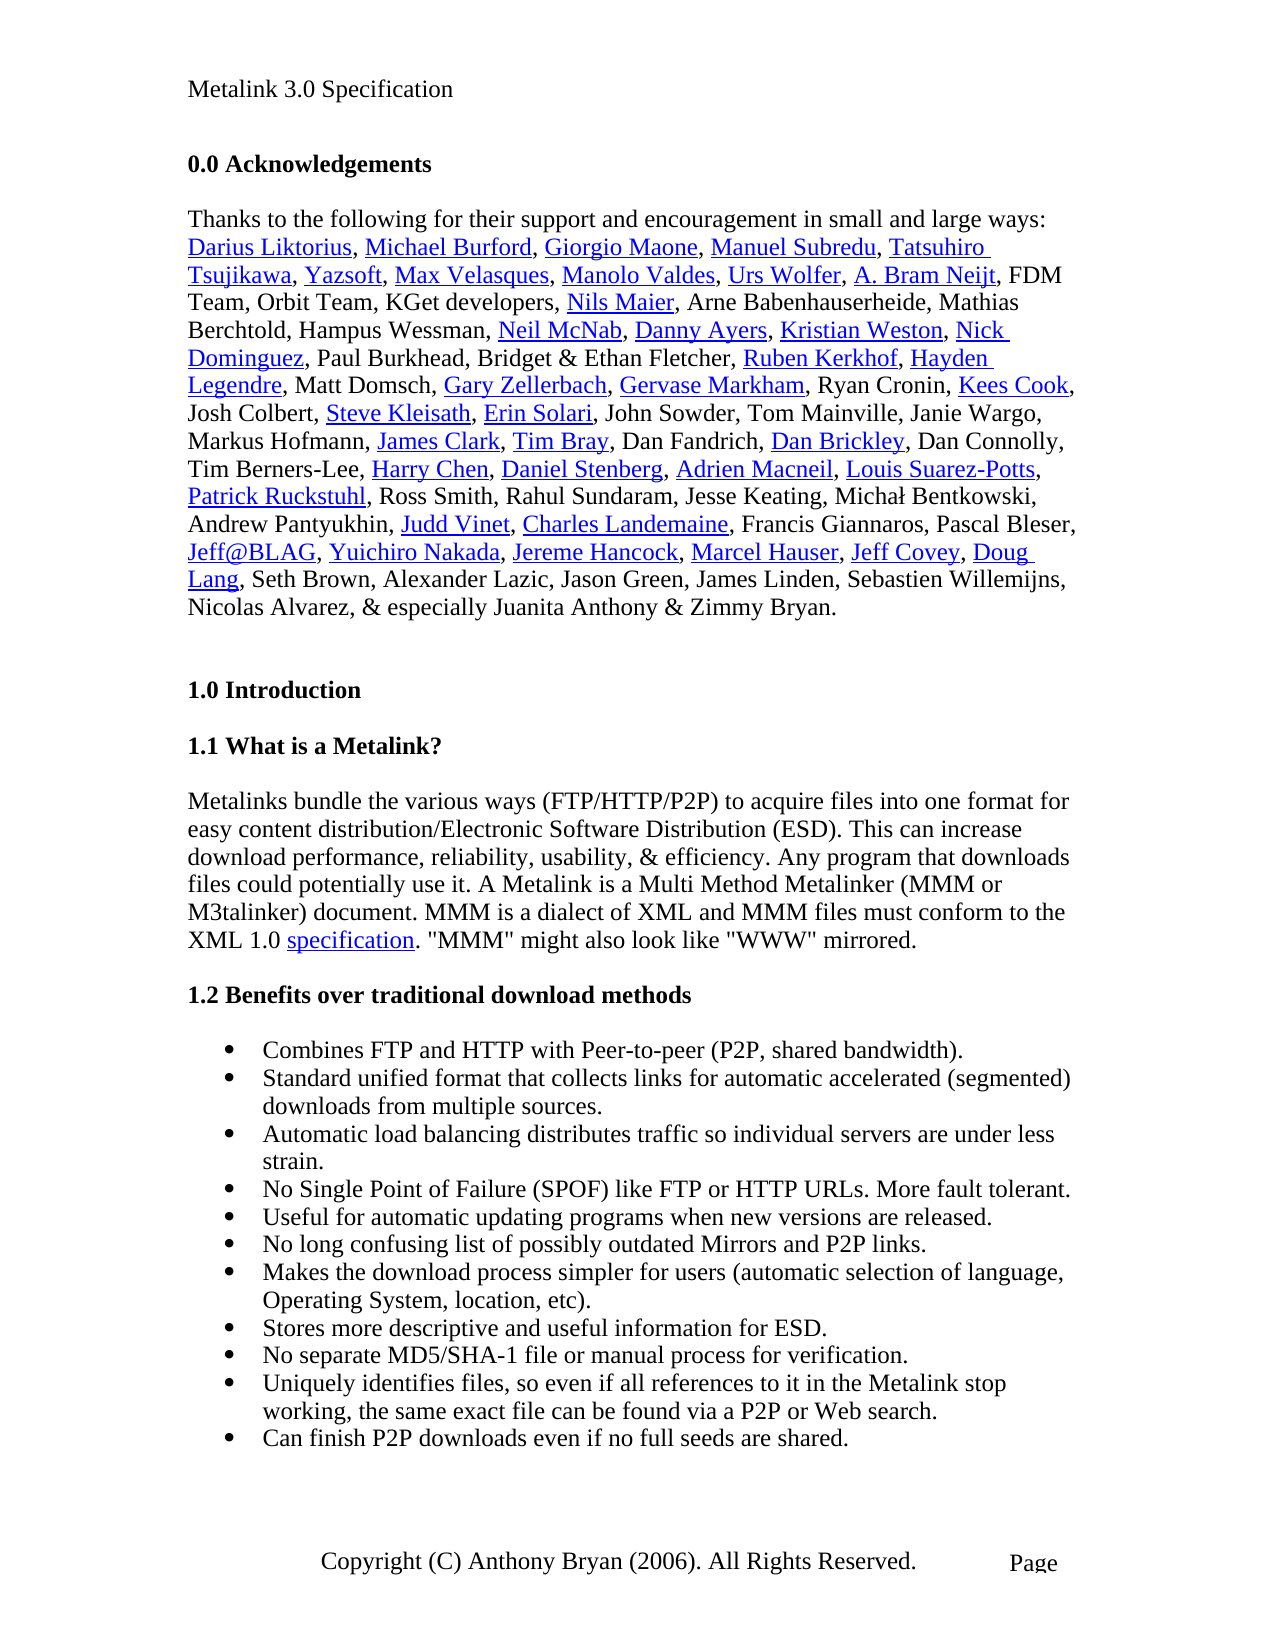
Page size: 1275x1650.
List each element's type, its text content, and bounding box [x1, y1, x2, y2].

list Automatic load balancing distributes traffic so individual servers are under less strain. [225, 1120, 1087, 1175]
text 1.0 Introduction [187, 676, 1087, 704]
text 0.0 Acknowledgements [187, 150, 1087, 178]
list Combines FTP and HTTP with Peer-to-peer (P2P, shared bandwidth). [225, 1037, 1087, 1064]
list Uniquely identifies files, so even if all references to it in the Metalink stop working, the same exact file can be found via a P2P or Web search. [225, 1369, 1087, 1424]
list No long confusing list of possibly outdated Mirrors and P2P links. [225, 1231, 1087, 1258]
list No Single Point of Failure (SPOF) like FTP or HTTP URLs. More fault tolerant. [225, 1175, 1087, 1203]
list Can finish P2P downloads even if no full seeds are shared. [225, 1424, 1087, 1452]
list Stores more descriptive and useful information for ESD. [225, 1314, 1087, 1341]
text Metalinks bundle the various ways (FTP/HTTP/P2P) to acquire files into one format for easy content distribution/Electronic Software Distribution (ESD). This can increase download performance, reliability, usability, & efficiency. Any program that downloads files could potentially use it. A Metalink is a Multi Method Metalinker (MMM or M3talinker) document. MMM is a dialect of XML and MMM files must conform to the XML 1.0 specification. "MMM" might also look like "WWW" mirrored. [187, 787, 1087, 953]
text 1.1 What is a Metalink? [187, 732, 1087, 759]
text 1.2 Benefits over traditional download methods [187, 981, 1087, 1009]
list Useful for automatic updating programs when new versions are released. [225, 1203, 1087, 1231]
list No separate MD5/SHA-1 file or manual process for verification. [225, 1341, 1087, 1369]
text Thanks to the following for their support and encouragement in small and large ways: Darius Liktorius, Michael Burford, Giorgio Maone, Manuel Subredu, Tatsuhiro Tsujikawa, Yazsoft, Max Velasques, Manolo Valdes, Urs Wolfer, A. Bram Neijt, FDM Team, Orbit Team, KGet developers, Nils Maier, Arne Babenhauserheide, Mathias Berchtold, Hampus Wessman, Neil McNab, Danny Ayers, Kristian Weston, Nick Dominguez, Paul Burkhead, Bridget & Ethan Fletcher, Ruben Kerkhof, Hayden Legendre, Matt Domsch, Gary Zellerbach, Gervase Markham, Ryan Cronin, Kees Cook, Josh Colbert, Steve Kleisath, Erin Solari, John Sowder, Tom Mainville, Janie Wargo, Markus Hofmann, James Clark, Tim Bray, Dan Fandrich, Dan Brickley, Dan Connolly, Tim Berners-Lee, Harry Chen, Daniel Stenberg, Adrien Macneil, Louis Suarez-Potts, Patrick Ruckstuhl, Ross Smith, Rahul Sundaram, Jesse Keating, Michał Bentkowski, Andrew Pantyukhin, Judd Vinet, Charles Landemaine, Francis Giannaros, Pascal Bleser, Jeff@BLAG, Yuichiro Nakada, Jereme Hancock, Marcel Hauser, Jeff Covey, Doug Lang, Seth Brown, Alexander Lazic, Jason Green, James Linden, Sebastien Willemijns, Nicolas Alvarez, & especially Juanita Anthony & Zimmy Bryan. [187, 205, 1087, 621]
list Makes the download process simpler for users (automatic selection of language, Operating System, location, etc). [225, 1258, 1087, 1314]
list Standard unified format that collects links for automatic accelerated (segmented) downloads from multiple sources. [225, 1064, 1087, 1120]
